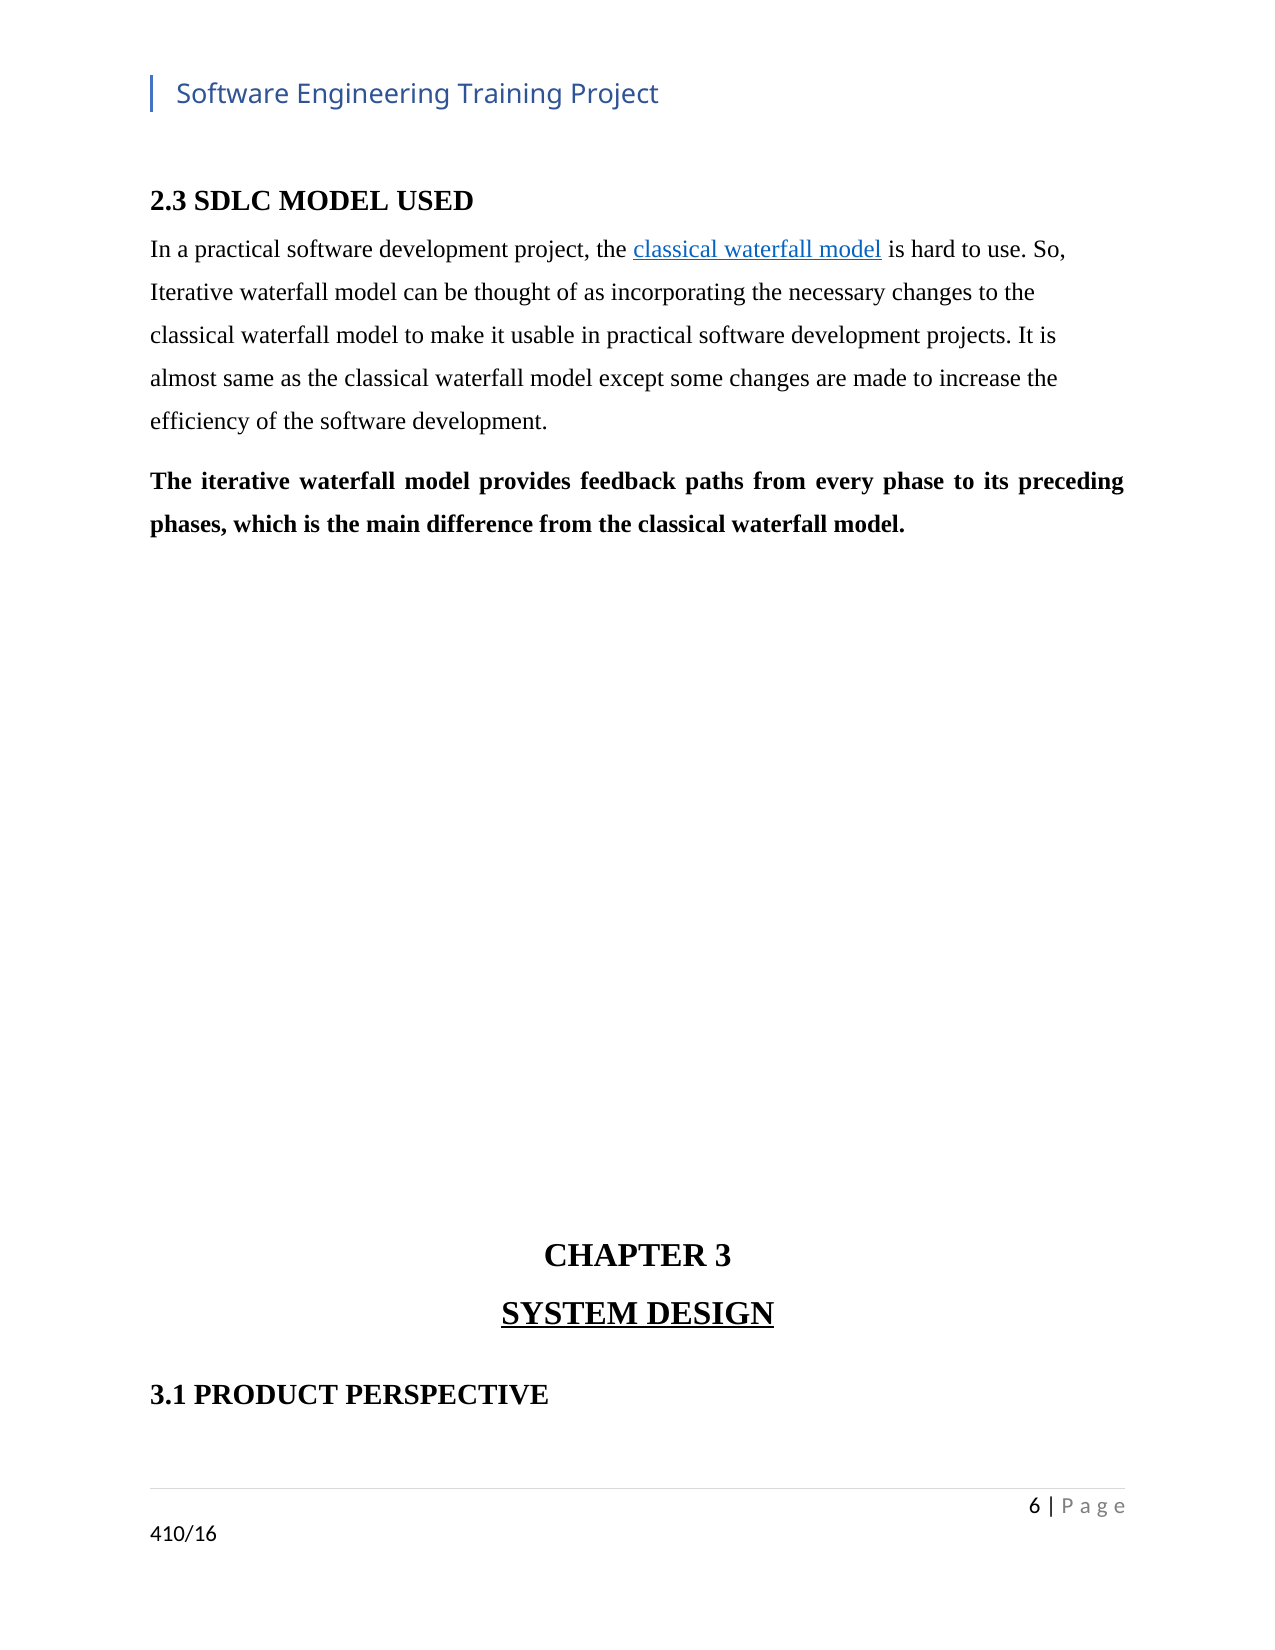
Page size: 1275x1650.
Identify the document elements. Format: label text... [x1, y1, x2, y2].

text 3.1 PRODUCT PERSPECTIVE [150, 1377, 1125, 1410]
text 2.3 SDLC MODEL USED [150, 183, 1125, 217]
text The iterative waterfall model provides feedback paths from every phase to its preceding phases, which is the main difference from the classical waterfall model. [150, 466, 1125, 538]
text SYSTEM DESIGN [150, 1293, 1125, 1331]
text CHAPTER 3 [150, 1236, 1125, 1274]
text In a practical software development project, the classical waterfall model is hard to use. So, Iterative waterfall model can be thought of as incorporating the necessary changes to the classical waterfall model to make it usable in practical software development projects. It is almost same as the classical waterfall model except some changes are made to increase the efficiency of the software development. [150, 234, 1125, 435]
